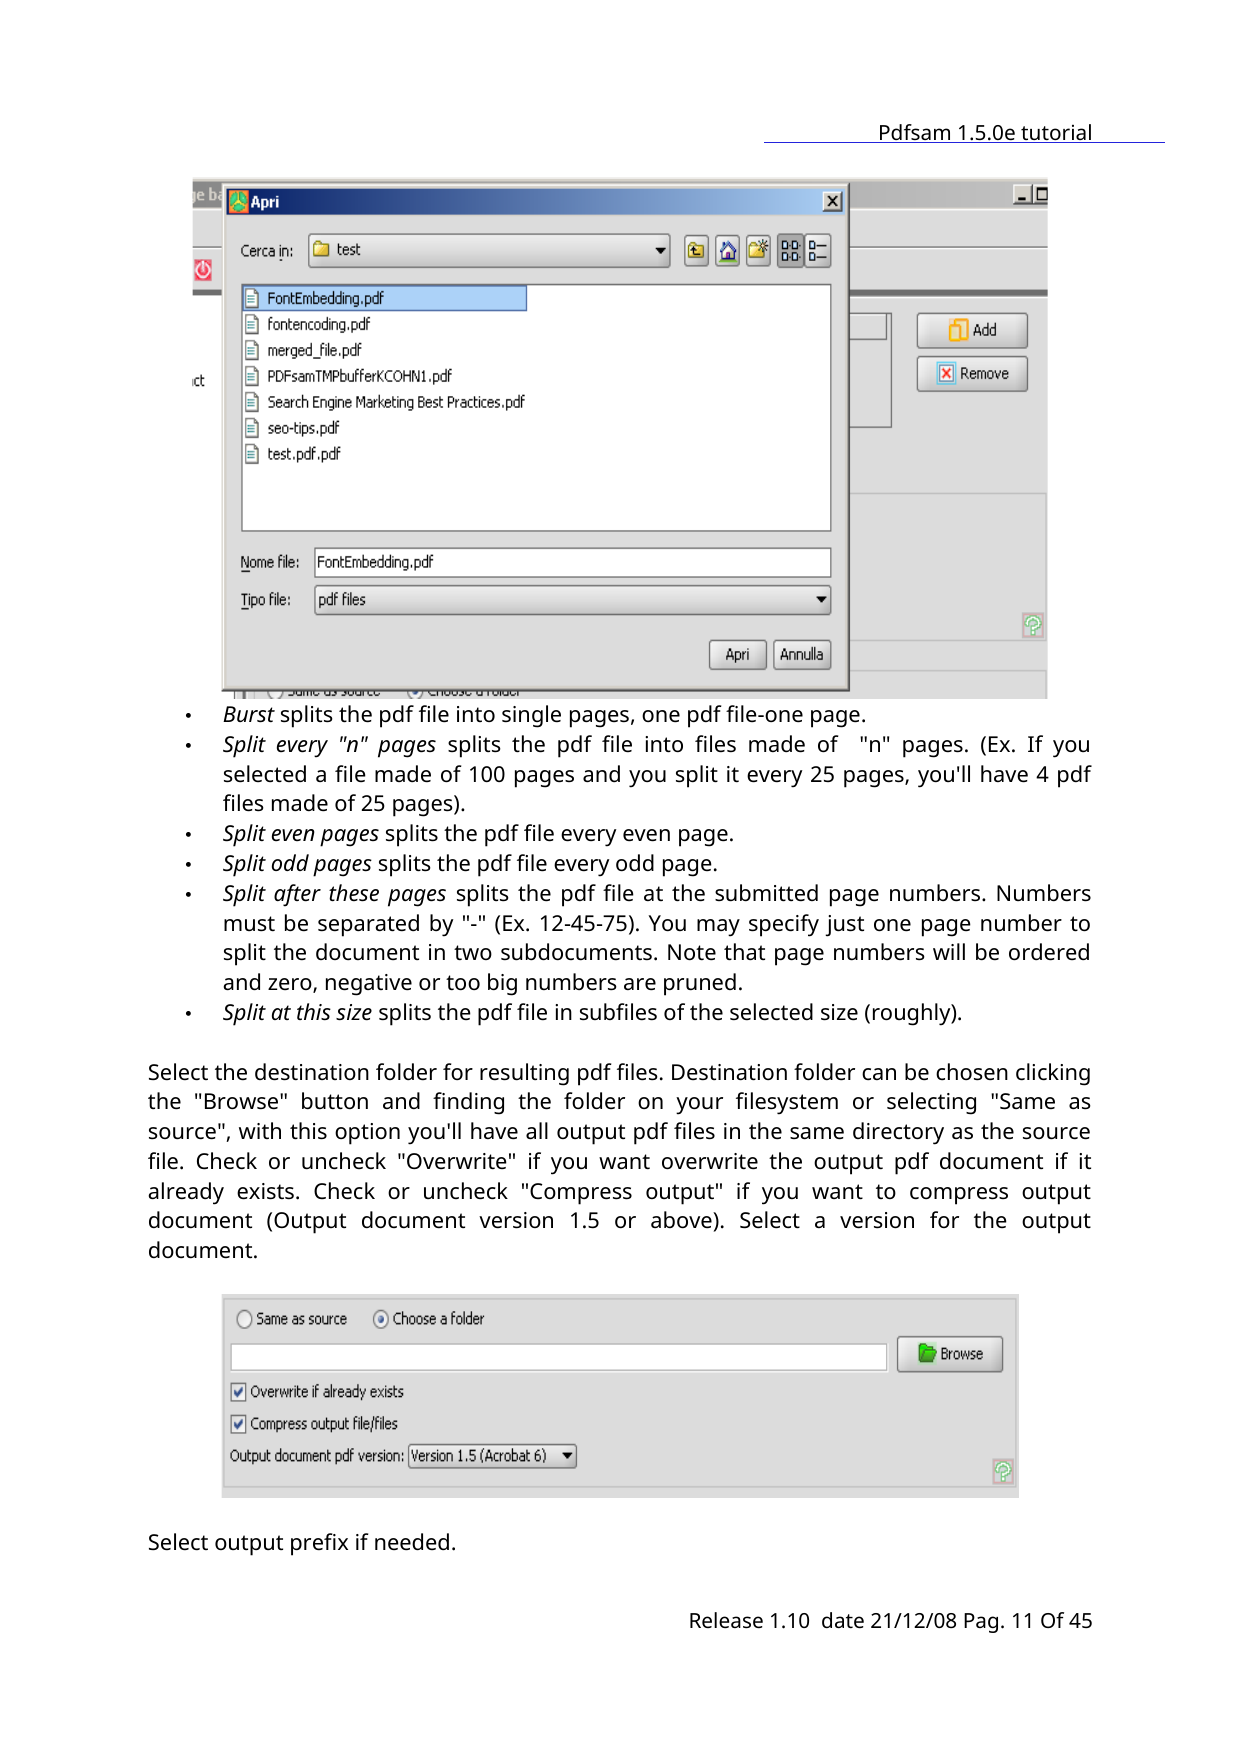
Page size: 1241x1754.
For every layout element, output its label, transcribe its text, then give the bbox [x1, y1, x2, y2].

list Split even pages splits the pdf file every even page. [185, 818, 1093, 848]
text Select output prefix if needed. [148, 1527, 1093, 1557]
text Select the destination folder for resulting pdf files. Destination folder can be chosen clicking the "Browse" button and finding the folder on your filesystem or selecting "Same as source", with this option you'll have all output pdf files in the same directory as the source file. Check or uncheck "Overwrite" if you want overwrite the output pdf document if it already exists. Check or uncheck "Compress output" if you want to compress output document (Output document version 1.5 or above). Select a version for the output document. [148, 1056, 1093, 1265]
list Split at this size splits the pdf file in subfiles of the selected size (roughly). [185, 997, 1093, 1027]
list Burst splits the pdf file into single pages, one pdf file-one page. [185, 177, 1093, 729]
list Split odd pages splits the pdf file every odd page. [185, 848, 1093, 878]
list Split every "n" pages splits the pdf file into files made of "n" pages. (Ex. If you selected a file made of 100 pages and you split it every 25 pages, you'll have 4 pdf files made of 25 pages). [185, 729, 1093, 818]
list Split after these pages splits the pdf file at the submitted page numbers. Numbers must be separated by "-" (Ex. 12-45-75). You may specify just one page number to split the document in two subdocuments. Note that page numbers will be ordered and zero, negative or too big numbers are pruned. [185, 878, 1093, 997]
